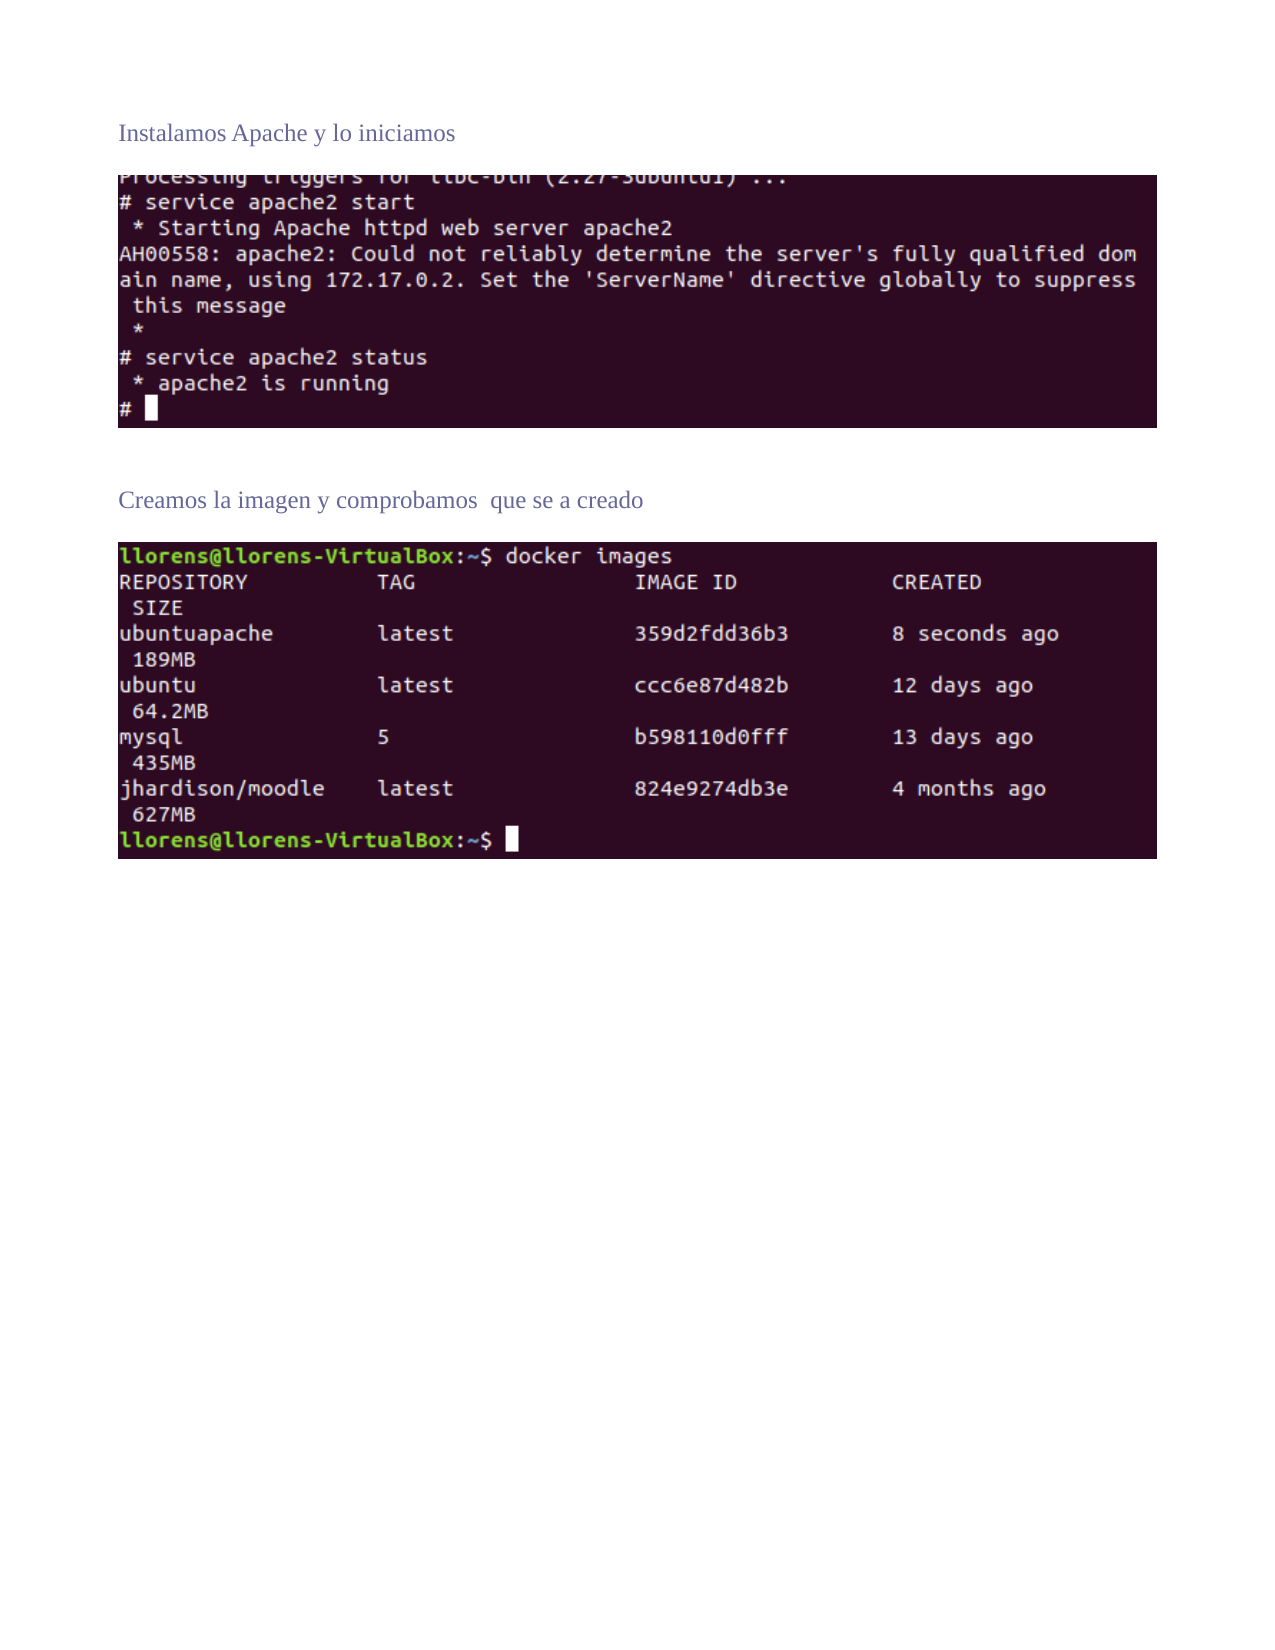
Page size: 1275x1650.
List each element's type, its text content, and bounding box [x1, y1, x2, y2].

picture [118, 542, 1157, 859]
text Creamos la imagen y comprobamos que se a creado [118, 485, 1157, 514]
picture [118, 175, 1157, 428]
text Instalamos Apache y lo iniciamos [118, 118, 1157, 147]
